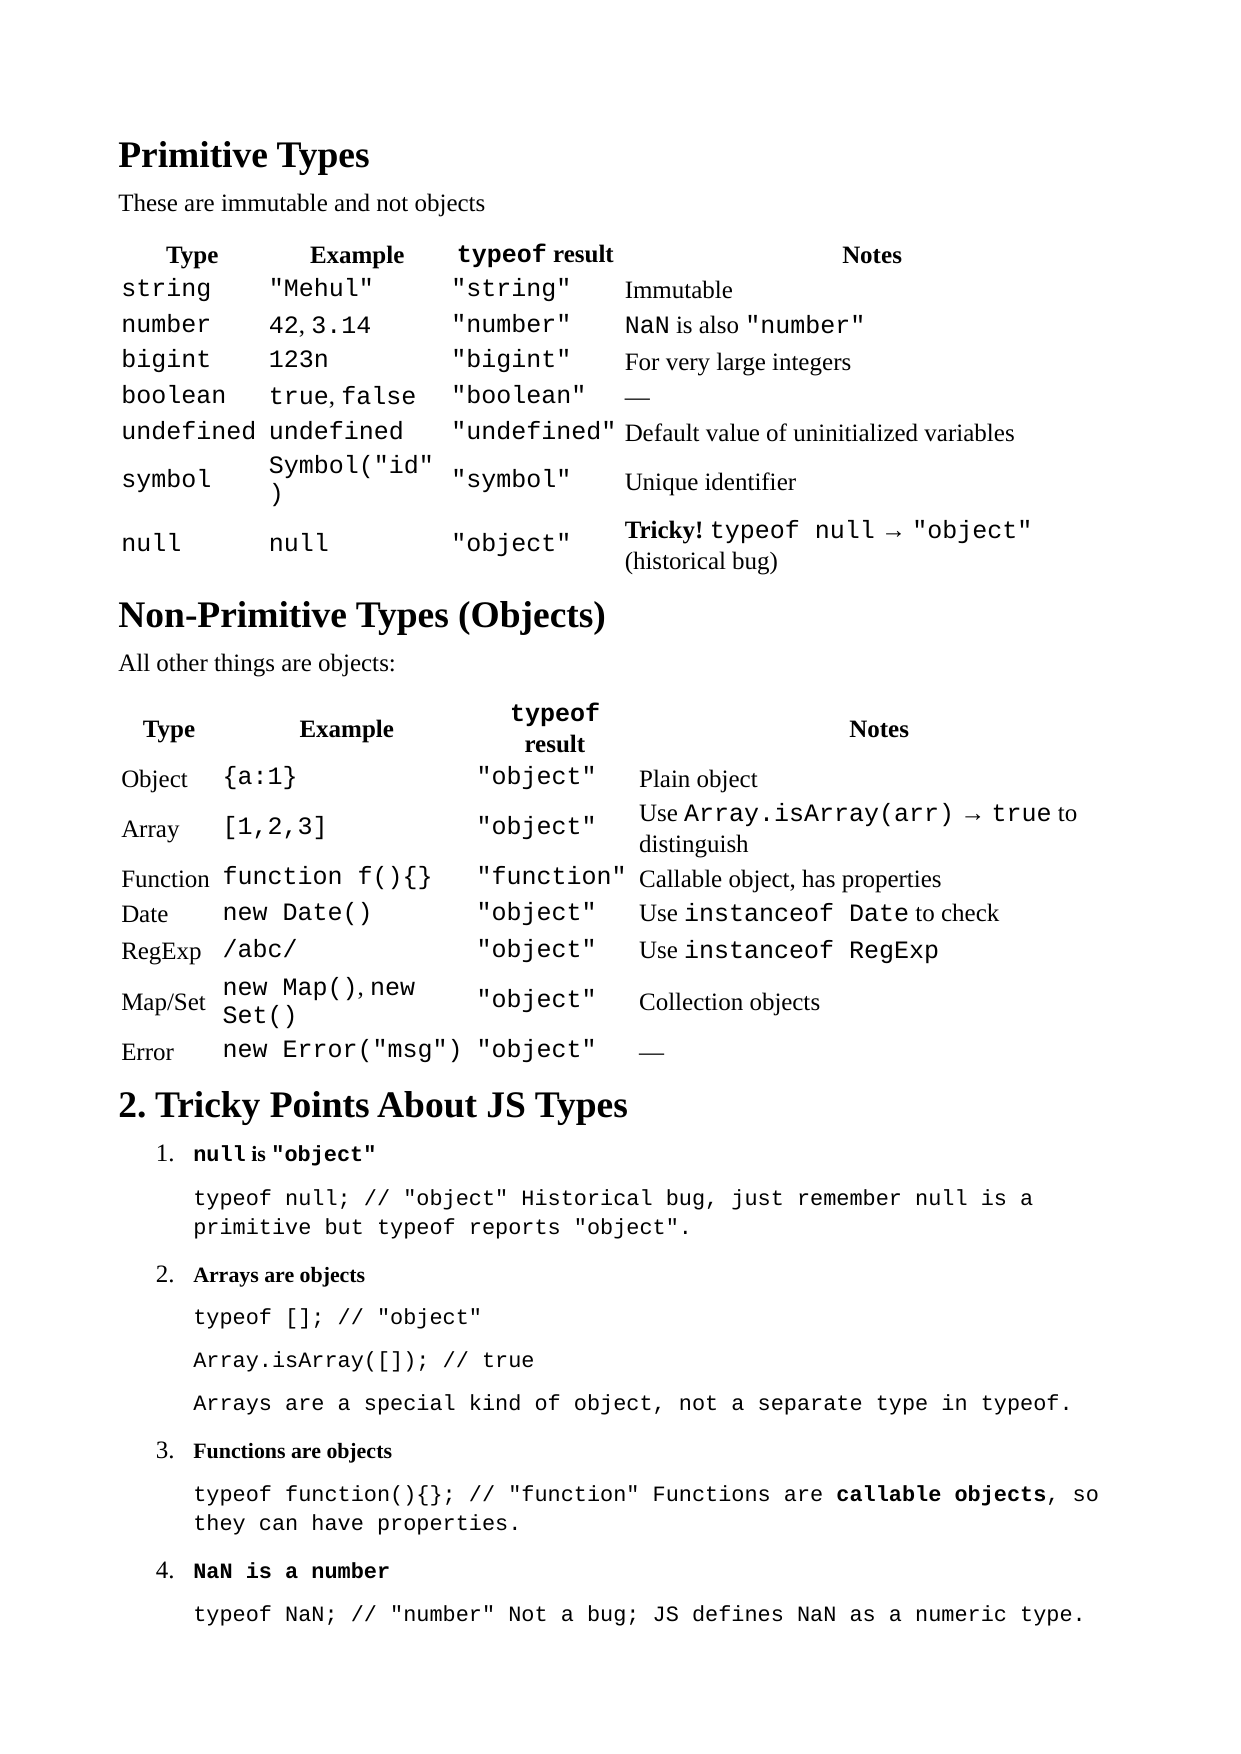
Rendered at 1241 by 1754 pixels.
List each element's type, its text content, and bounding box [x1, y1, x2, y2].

table_cell Symbol("id") [266, 450, 448, 512]
table_cell "string" [448, 273, 622, 307]
list null is "object" [156, 1138, 1122, 1168]
table_cell Callable object, has properties [636, 861, 1122, 895]
subtitle 2. Tricky Points About JS Types [118, 1083, 1122, 1126]
list typeof null; // "object" Historical bug, just remember null is a primitive but typeof reports "object". [156, 1187, 1122, 1241]
list typeof NaN; // "number" Not a bug; JS defines NaN as a numeric type. [156, 1604, 1122, 1628]
table_cell "object" [448, 512, 622, 578]
table_cell "bigint" [448, 344, 622, 378]
list Array.isArray([]); // true [156, 1349, 1122, 1374]
table_cell function f(){} [220, 861, 473, 895]
list NaN is a number [156, 1555, 1122, 1584]
table_cell /abc/ [220, 932, 473, 969]
table_cell "undefined" [448, 415, 622, 450]
table_cell {a:1} [220, 761, 473, 795]
table_cell RegExp [118, 932, 219, 969]
table_cell [1,2,3] [220, 795, 473, 861]
table_cell string [118, 273, 266, 307]
table_cell "boolean" [448, 379, 622, 415]
table_cell Function [118, 861, 219, 895]
table_cell — [636, 1034, 1122, 1068]
table_cell Object [118, 761, 219, 795]
table_cell Use instanceof RegExp [636, 932, 1122, 969]
table_cell number [118, 307, 266, 344]
table_cell 42, 3.14 [266, 307, 448, 344]
table_cell symbol [118, 450, 266, 512]
table_cell undefined [118, 415, 266, 450]
table_cell "object" [474, 795, 636, 861]
table_cell NaN is also "number" [622, 307, 1122, 344]
table_cell "object" [474, 1034, 636, 1068]
table_cell Immutable [622, 273, 1122, 307]
subtitle Non-Primitive Types (Objects) [118, 592, 1122, 635]
table_header Type [118, 695, 219, 761]
table_cell "number" [448, 307, 622, 344]
table_cell "object" [474, 932, 636, 969]
table_cell "function" [474, 861, 636, 895]
table_cell "object" [474, 895, 636, 932]
table_cell undefined [266, 415, 448, 450]
table_cell bigint [118, 344, 266, 378]
table_cell new Error("msg") [220, 1034, 473, 1068]
list typeof []; // "object" [156, 1307, 1122, 1331]
table_cell boolean [118, 379, 266, 415]
table_header Type [118, 236, 266, 273]
list Arrays are a special kind of object, not a separate type in typeof. [156, 1393, 1122, 1417]
table_header typeof result [448, 236, 622, 273]
table_cell "symbol" [448, 450, 622, 512]
table_cell Date [118, 895, 219, 932]
table_cell "Mehul" [266, 273, 448, 307]
text These are immutable and not objects [118, 188, 1122, 217]
table_cell Default value of uninitialized variables [622, 415, 1122, 450]
table_cell — [622, 379, 1122, 415]
table_cell Unique identifier [622, 450, 1122, 512]
table_header Example [220, 695, 473, 761]
table_cell true, false [266, 379, 448, 415]
table_cell "object" [474, 969, 636, 1034]
table_header Notes [622, 236, 1122, 273]
table_cell new Map(), new Set() [220, 969, 473, 1034]
table_cell Map/Set [118, 969, 219, 1034]
subtitle Primitive Types [118, 133, 1122, 176]
table_cell Error [118, 1034, 219, 1068]
table_cell Collection objects [636, 969, 1122, 1034]
table_header typeof result [474, 695, 636, 761]
table_cell Plain object [636, 761, 1122, 795]
list typeof function(){}; // "function" Functions are callable objects, so they can have properties. [156, 1483, 1122, 1536]
list Arrays are objects [156, 1259, 1122, 1288]
table_cell Use instanceof Date to check [636, 895, 1122, 932]
table_cell "object" [474, 761, 636, 795]
table_header Notes [636, 695, 1122, 761]
table_cell new Date() [220, 895, 473, 932]
table_cell Use Array.isArray(arr) → true to distinguish [636, 795, 1122, 861]
table_cell Array [118, 795, 219, 861]
table_header Example [266, 236, 448, 273]
list Functions are objects [156, 1436, 1122, 1464]
table_cell 123n [266, 344, 448, 378]
table_cell null [266, 512, 448, 578]
table_cell For very large integers [622, 344, 1122, 378]
table_cell Tricky! typeof null → "object" (historical bug) [622, 512, 1122, 578]
table_cell null [118, 512, 266, 578]
text All other things are objects: [118, 648, 1122, 677]
